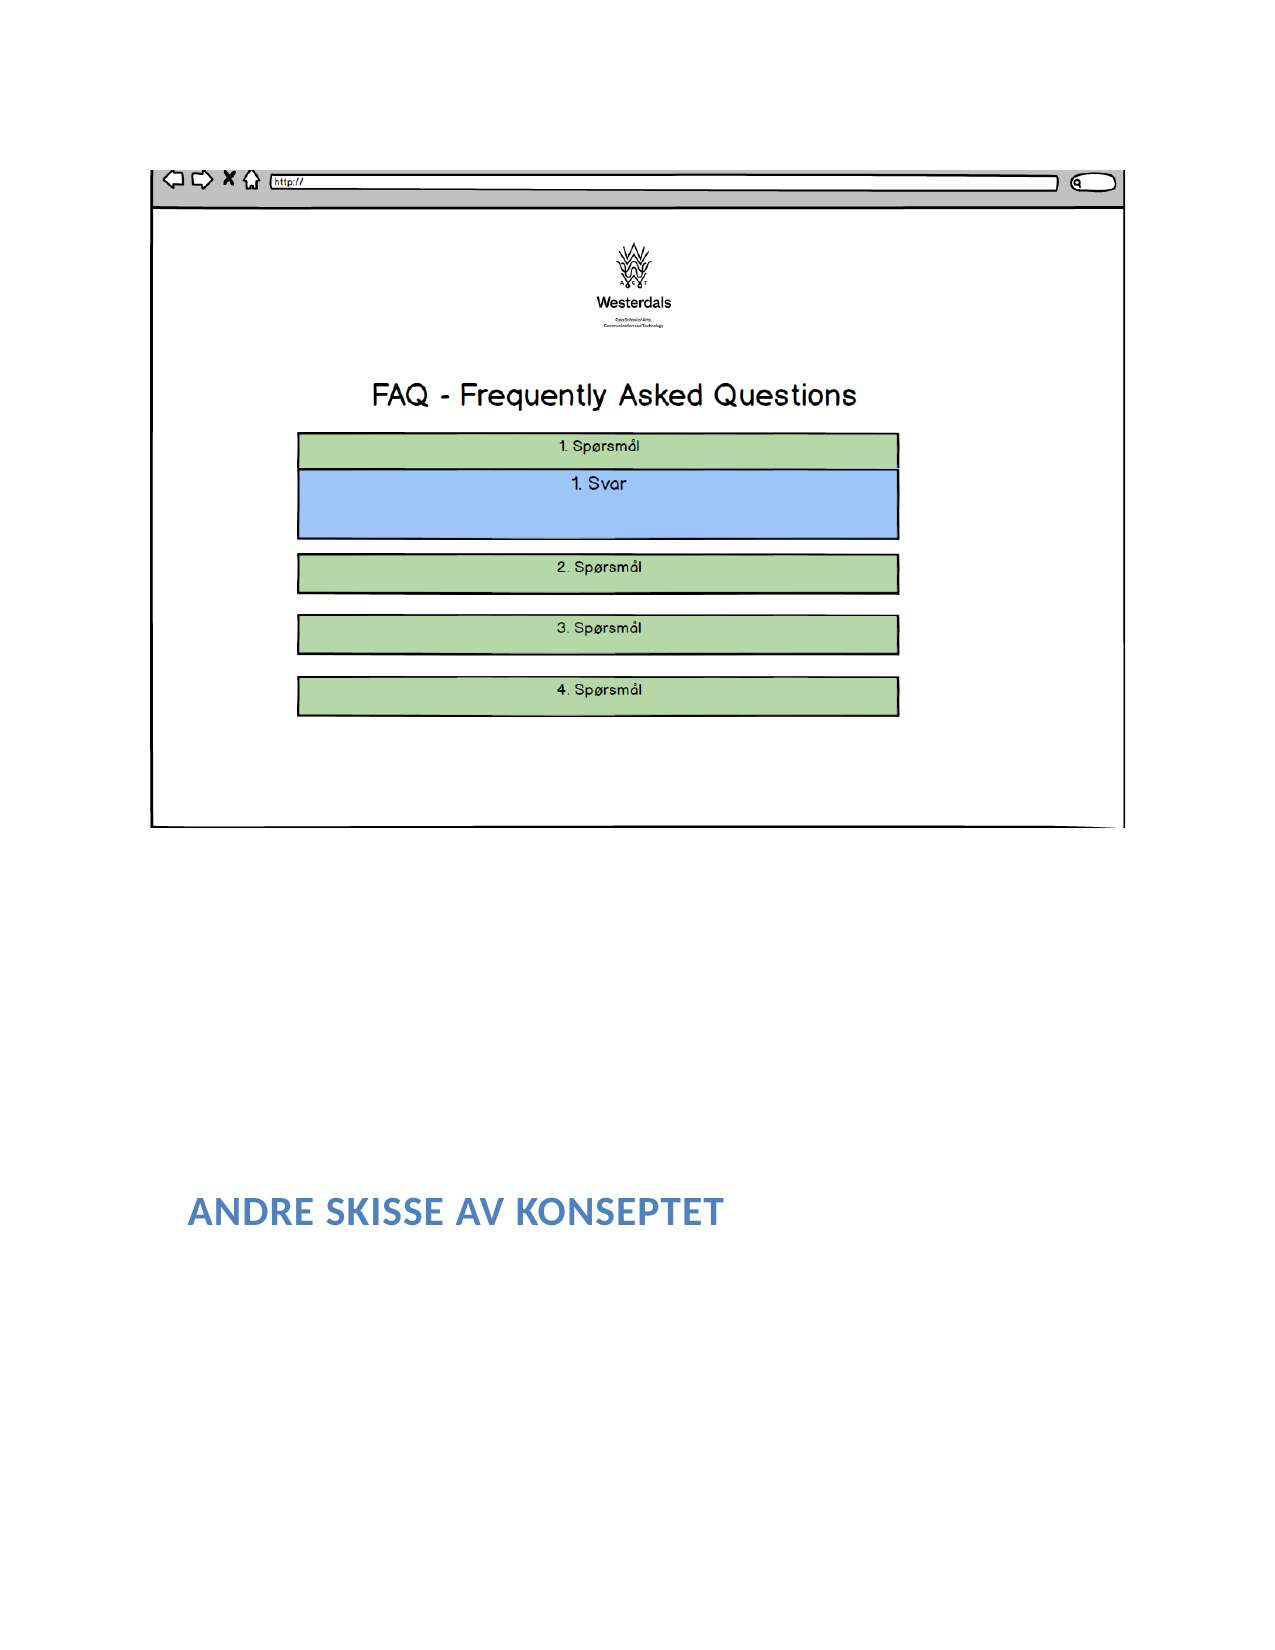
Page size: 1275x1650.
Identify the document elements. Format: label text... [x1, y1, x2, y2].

picture [150, 170, 1125, 828]
title andre skisse av konseptet [187, 1185, 1125, 1236]
